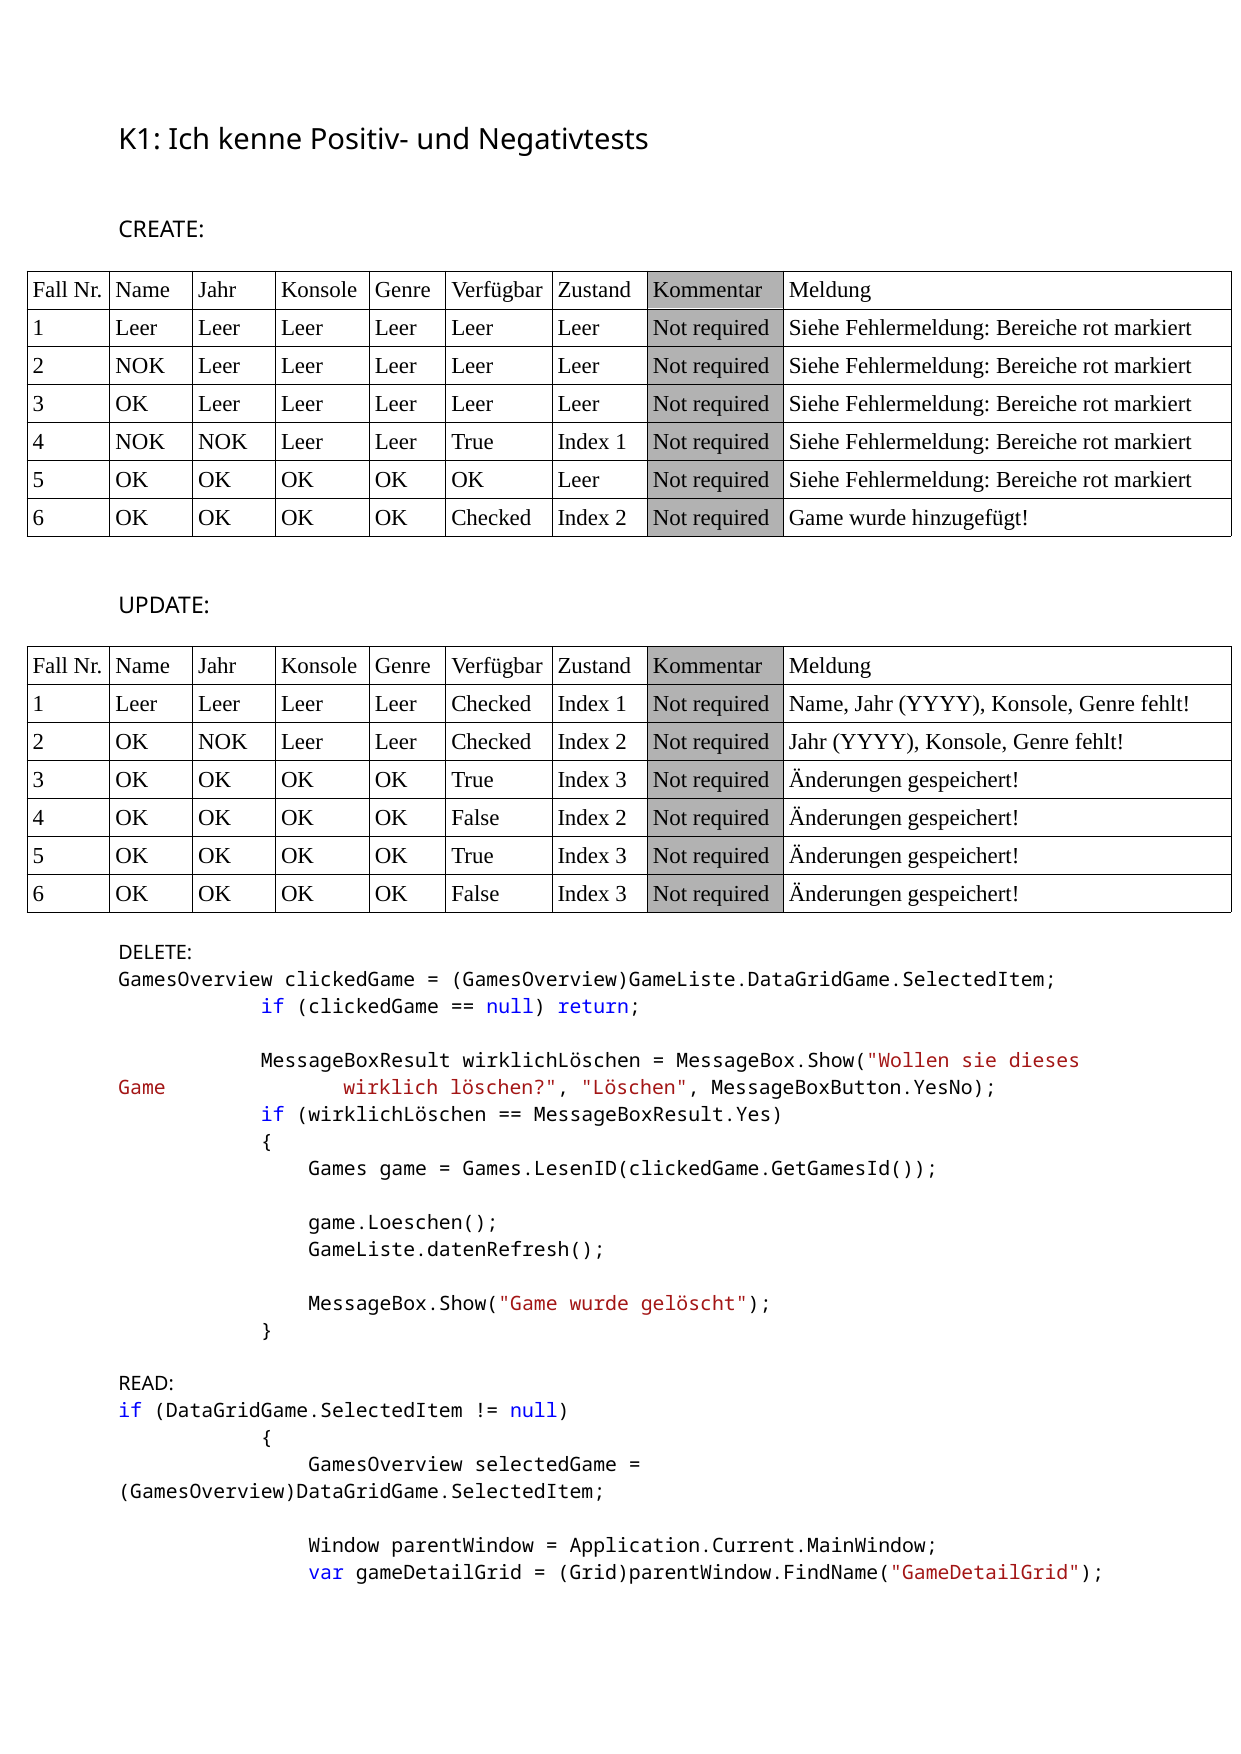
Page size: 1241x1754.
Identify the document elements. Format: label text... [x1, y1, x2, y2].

table_cell Änderungen gespeichert! [784, 799, 1231, 836]
table_cell Not required [648, 799, 783, 836]
text K1: Ich kenne Positiv- und Negativtests [118, 118, 1122, 158]
table_cell OK [370, 799, 445, 836]
table_cell OK [110, 723, 192, 760]
table_cell Not required [648, 499, 783, 536]
table_cell Siehe Fehlermeldung: Bereiche rot markiert [784, 385, 1231, 422]
table_cell Checked [446, 723, 552, 760]
table_cell True [446, 761, 552, 798]
table_cell Name, Jahr (YYYY), Konsole, Genre fehlt! [784, 685, 1231, 722]
table_cell Änderungen gespeichert! [784, 761, 1231, 798]
table_cell OK [110, 875, 192, 912]
table_cell OK [110, 385, 192, 422]
table_cell OK [276, 761, 369, 798]
text Window parentWindow = Application.Current.MainWindow; [118, 1531, 1122, 1558]
table_cell OK [193, 461, 275, 498]
text if (clickedGame == null) return; [118, 992, 1122, 1019]
table_cell Index 3 [553, 875, 647, 912]
table_cell OK [276, 799, 369, 836]
table_cell Leer [276, 723, 369, 760]
table_header Meldung [784, 647, 1231, 684]
table_cell Leer [276, 347, 369, 384]
table_cell OK [276, 461, 369, 498]
text { [118, 1423, 1122, 1450]
table_cell 1 [28, 685, 109, 722]
table_header Meldung [784, 272, 1231, 308]
table_cell Jahr (YYYY), Konsole, Genre fehlt! [784, 723, 1231, 760]
table_cell OK [370, 837, 445, 874]
table_header Genre [370, 272, 445, 308]
table_cell 2 [28, 723, 109, 760]
table_cell Not required [648, 385, 783, 422]
table_cell OK [370, 461, 445, 498]
text DELETE: [118, 938, 1122, 965]
table_cell False [446, 799, 552, 836]
table_cell NOK [193, 423, 275, 460]
table_header Kommentar [648, 272, 783, 308]
table_cell Checked [446, 499, 552, 536]
table_header Verfügbar [446, 647, 552, 684]
table_cell Leer [276, 423, 369, 460]
table_cell Leer [370, 423, 445, 460]
text CREATE: [118, 213, 1122, 244]
table_cell OK [370, 499, 445, 536]
text if (DataGridGame.SelectedItem != null) [118, 1396, 1122, 1423]
table_cell OK [193, 799, 275, 836]
table_cell Game wurde hinzugefügt! [784, 499, 1231, 536]
text var gameDetailGrid = (Grid)parentWindow.FindName("GameDetailGrid"); [118, 1558, 1122, 1585]
table_cell OK [110, 837, 192, 874]
table_cell Leer [370, 685, 445, 722]
table_header Konsole [276, 647, 369, 684]
table_cell 6 [28, 875, 109, 912]
table_cell OK [276, 837, 369, 874]
table_cell Not required [648, 347, 783, 384]
table_header Fall Nr. [28, 647, 109, 684]
table_header Zustand [553, 647, 647, 684]
table_cell Index 3 [553, 761, 647, 798]
table_cell Index 2 [553, 499, 647, 536]
table_cell 3 [28, 761, 109, 798]
table_cell OK [446, 461, 552, 498]
table_cell True [446, 837, 552, 874]
table_cell Index 1 [553, 685, 647, 722]
table_cell Siehe Fehlermeldung: Bereiche rot markiert [784, 310, 1231, 346]
table_header Zustand [553, 272, 647, 308]
table_cell Leer [553, 310, 647, 346]
table_header Konsole [276, 272, 369, 308]
table_cell 2 [28, 347, 109, 384]
text { [118, 1127, 1122, 1154]
table_cell Index 1 [553, 423, 647, 460]
text MessageBox.Show("Game wurde gelöscht"); [118, 1289, 1122, 1316]
table_cell 1 [28, 310, 109, 346]
table_cell Not required [648, 875, 783, 912]
table_header Jahr [193, 647, 275, 684]
table_cell Leer [276, 310, 369, 346]
table_cell Not required [648, 837, 783, 874]
table_header Genre [370, 647, 445, 684]
table_cell OK [193, 761, 275, 798]
table_cell Index 3 [553, 837, 647, 874]
table_cell Checked [446, 685, 552, 722]
table_cell Siehe Fehlermeldung: Bereiche rot markiert [784, 461, 1231, 498]
table_cell 4 [28, 799, 109, 836]
table_cell Index 2 [553, 723, 647, 760]
table_cell Not required [648, 723, 783, 760]
table_cell Leer [446, 385, 552, 422]
table_header Verfügbar [446, 272, 552, 308]
table_cell True [446, 423, 552, 460]
text GamesOverview selectedGame = (GamesOverview)DataGridGame.SelectedItem; [118, 1450, 1122, 1504]
table_cell Not required [648, 461, 783, 498]
table_cell Siehe Fehlermeldung: Bereiche rot markiert [784, 347, 1231, 384]
text MessageBoxResult wirklichLöschen = MessageBox.Show("Wollen sie dieses Game wirklich löschen?", "Löschen", MessageBoxButton.YesNo); [118, 1046, 1122, 1100]
table_cell Leer [193, 385, 275, 422]
table_cell 5 [28, 837, 109, 874]
table_cell Leer [370, 385, 445, 422]
table_cell OK [110, 499, 192, 536]
table_cell OK [110, 461, 192, 498]
table_cell 6 [28, 499, 109, 536]
table_cell Siehe Fehlermeldung: Bereiche rot markiert [784, 423, 1231, 460]
table_cell Leer [553, 347, 647, 384]
text UPDATE: [118, 589, 1122, 620]
table_cell Not required [648, 423, 783, 460]
table_cell Index 2 [553, 799, 647, 836]
table_cell OK [276, 499, 369, 536]
table_header Name [110, 647, 192, 684]
table_cell NOK [110, 347, 192, 384]
table_cell Leer [446, 310, 552, 346]
table_cell Leer [553, 461, 647, 498]
table_cell OK [193, 875, 275, 912]
table_cell OK [110, 761, 192, 798]
table_header Jahr [193, 272, 275, 308]
table_cell OK [193, 837, 275, 874]
table_cell Leer [193, 310, 275, 346]
table_cell Leer [276, 685, 369, 722]
table_cell 3 [28, 385, 109, 422]
table_cell Leer [193, 347, 275, 384]
table_cell Leer [370, 310, 445, 346]
table_cell False [446, 875, 552, 912]
text game.Loeschen(); [118, 1208, 1122, 1235]
text } [118, 1316, 1122, 1343]
table_cell Leer [110, 310, 192, 346]
table_cell Leer [276, 385, 369, 422]
table_cell Not required [648, 761, 783, 798]
table_header Kommentar [648, 647, 783, 684]
table_cell NOK [193, 723, 275, 760]
table_cell Leer [370, 723, 445, 760]
table_cell Leer [193, 685, 275, 722]
table_cell OK [276, 875, 369, 912]
table_cell Not required [648, 310, 783, 346]
text if (wirklichLöschen == MessageBoxResult.Yes) [118, 1100, 1122, 1127]
table_cell Leer [446, 347, 552, 384]
table_header Name [110, 272, 192, 308]
text GamesOverview clickedGame = (GamesOverview)GameListe.DataGridGame.SelectedItem; [118, 965, 1122, 992]
text READ: [118, 1369, 1122, 1396]
text GameListe.datenRefresh(); [118, 1235, 1122, 1262]
table_cell Leer [110, 685, 192, 722]
table_cell Änderungen gespeichert! [784, 837, 1231, 874]
table_cell Not required [648, 685, 783, 722]
table_cell OK [370, 875, 445, 912]
text Games game = Games.LesenID(clickedGame.GetGamesId()); [118, 1154, 1122, 1181]
table_cell 4 [28, 423, 109, 460]
table_cell Änderungen gespeichert! [784, 875, 1231, 912]
table_header Fall Nr. [28, 272, 109, 308]
table_cell NOK [110, 423, 192, 460]
table_cell Leer [553, 385, 647, 422]
table_cell OK [193, 499, 275, 536]
table_cell Leer [370, 347, 445, 384]
table_cell OK [370, 761, 445, 798]
table_cell OK [110, 799, 192, 836]
table_cell 5 [28, 461, 109, 498]
